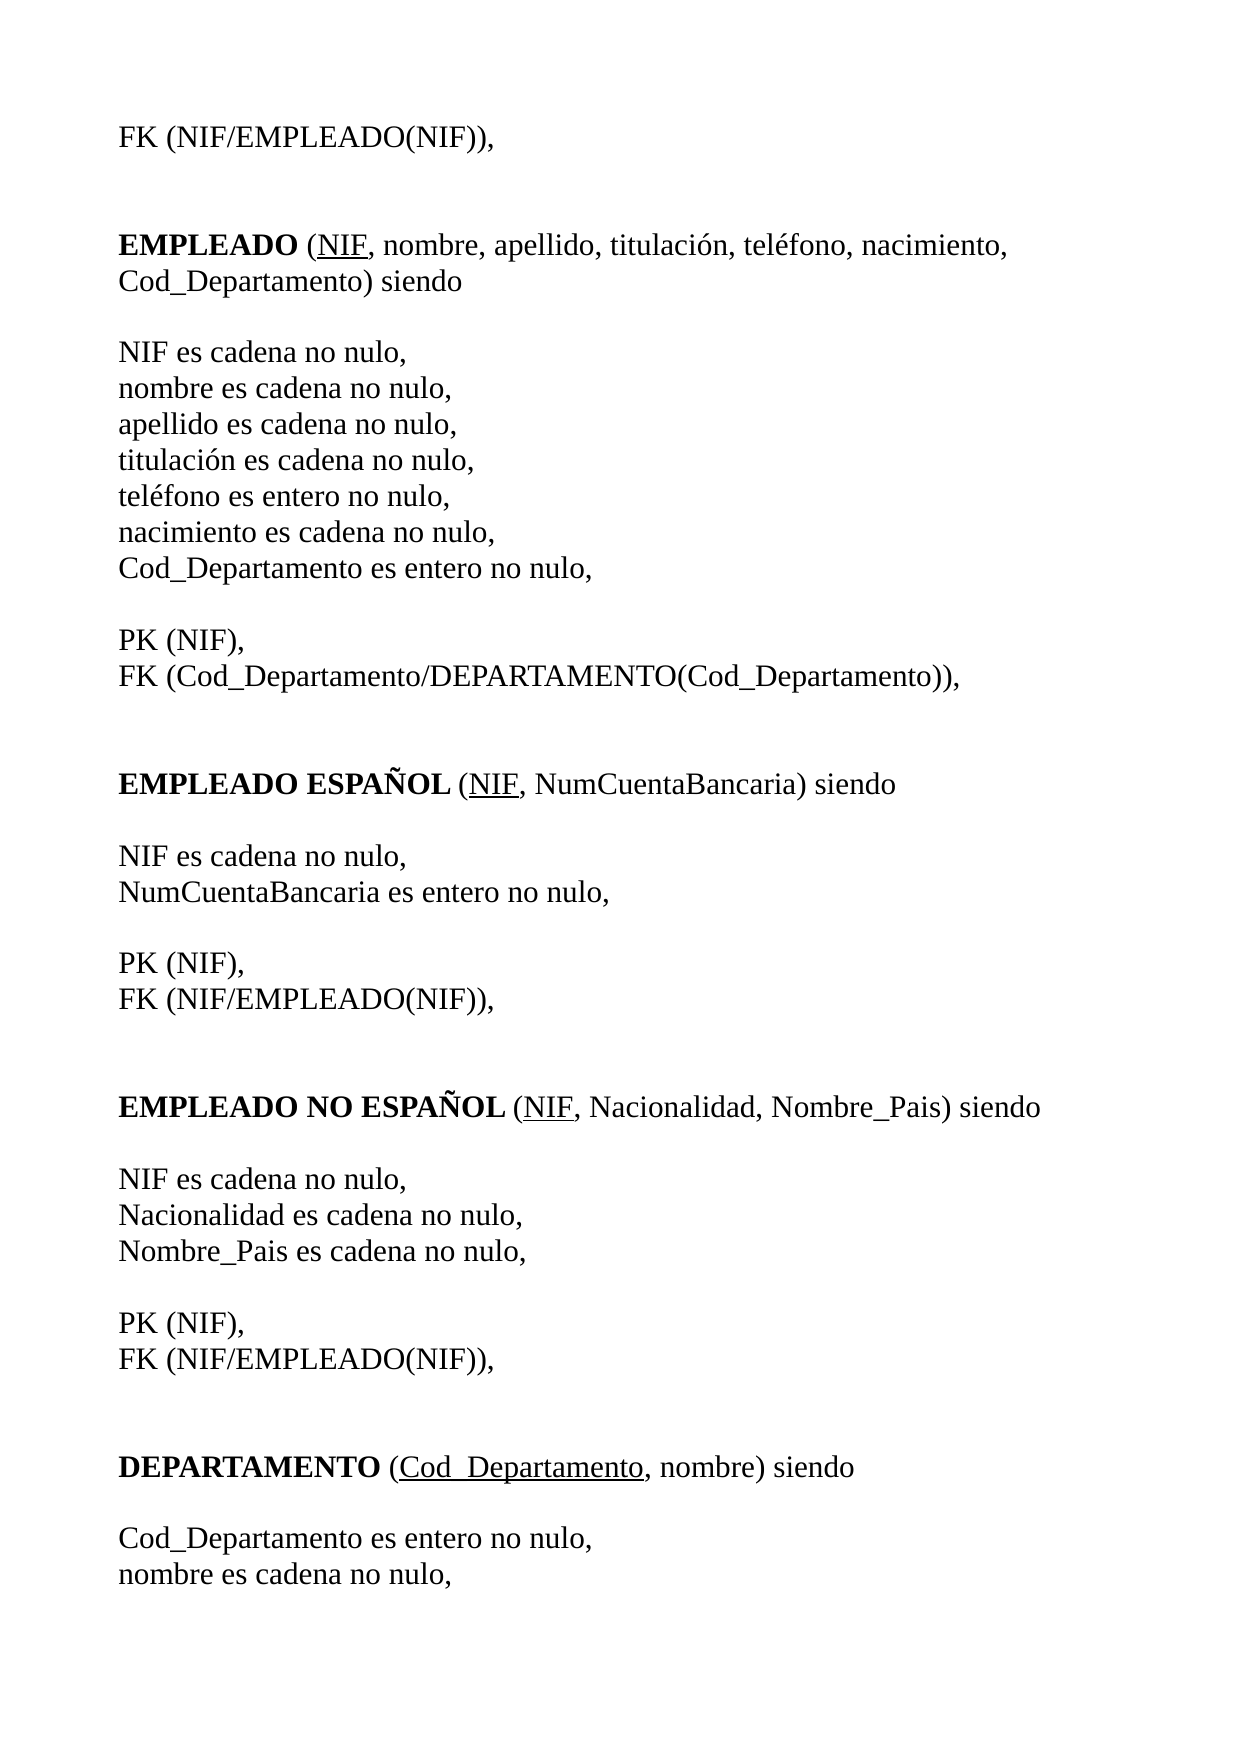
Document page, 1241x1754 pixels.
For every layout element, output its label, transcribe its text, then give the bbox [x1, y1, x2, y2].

text Cod_Departamento es entero no nulo, [118, 1520, 1122, 1556]
text EMPLEADO NO ESPAÑOL (NIF, Nacionalidad, Nombre_Pais) siendo [118, 1088, 1122, 1124]
text nombre es cadena no nulo, [118, 1556, 1122, 1592]
text titulación es cadena no nulo, [118, 442, 1122, 477]
text NIF es cadena no nulo, [118, 1160, 1122, 1196]
text apellido es cadena no nulo, [118, 406, 1122, 442]
text NumCuentaBancaria es entero no nulo, [118, 873, 1122, 909]
text FK (NIF/EMPLEADO(NIF)), [118, 981, 1122, 1017]
text PK (NIF), [118, 621, 1122, 657]
text Cod_Departamento es entero no nulo, [118, 549, 1122, 585]
text nacimiento es cadena no nulo, [118, 513, 1122, 549]
text nombre es cadena no nulo, [118, 370, 1122, 406]
text NIF es cadena no nulo, [118, 837, 1122, 873]
text NIF es cadena no nulo, [118, 334, 1122, 370]
text EMPLEADO (NIF, nombre, apellido, titulación, teléfono, nacimiento, Cod_Departamento) siendo [118, 226, 1122, 298]
text FK (Cod_Departamento/DEPARTAMENTO(Cod_Departamento)), [118, 657, 1122, 693]
text Nombre_Pais es cadena no nulo, [118, 1232, 1122, 1268]
text FK (NIF/EMPLEADO(NIF)), [118, 118, 1122, 154]
text Nacionalidad es cadena no nulo, [118, 1196, 1122, 1232]
text FK (NIF/EMPLEADO(NIF)), [118, 1340, 1122, 1376]
text EMPLEADO ESPAÑOL (NIF, NumCuentaBancaria) siendo [118, 765, 1122, 801]
text DEPARTAMENTO (Cod_Departamento, nombre) siendo [118, 1448, 1122, 1484]
text PK (NIF), [118, 945, 1122, 981]
text PK (NIF), [118, 1304, 1122, 1340]
text teléfono es entero no nulo, [118, 477, 1122, 513]
